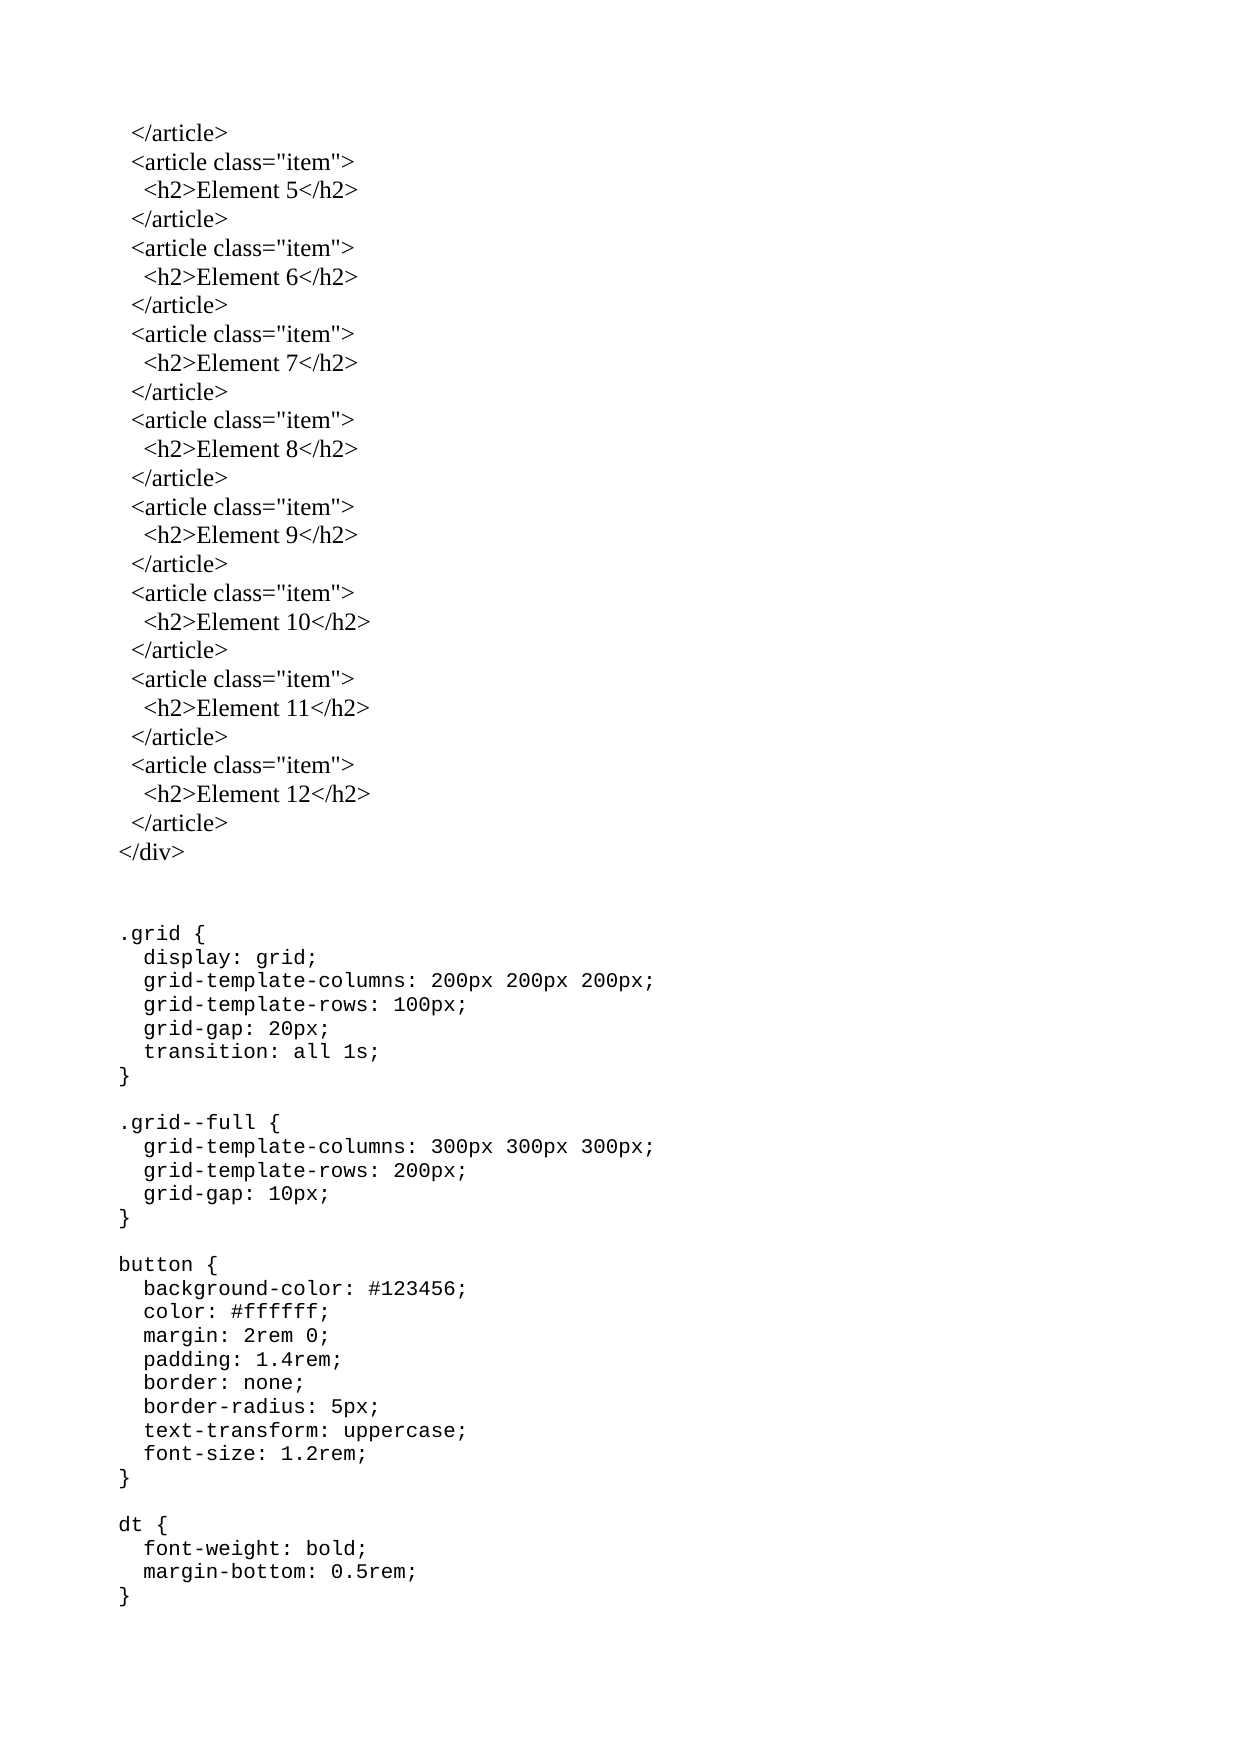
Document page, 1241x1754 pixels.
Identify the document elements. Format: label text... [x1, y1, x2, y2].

text margin-bottom: 0.5rem; [118, 1562, 1122, 1585]
text </article> [118, 291, 1122, 319]
text </article> [118, 808, 1122, 837]
text </article> [118, 722, 1122, 751]
text text-transform: uppercase; [118, 1420, 1122, 1443]
text </article> [118, 118, 1122, 147]
text <article class="item"> [118, 664, 1122, 693]
text grid-gap: 20px; [118, 1018, 1122, 1041]
text } [118, 1467, 1122, 1491]
text margin: 2rem 0; [118, 1325, 1122, 1349]
text <h2>Element 10</h2> [118, 607, 1122, 636]
text </article> [118, 636, 1122, 664]
text </article> [118, 463, 1122, 492]
text <h2>Element 5</h2> [118, 176, 1122, 204]
text <h2>Element 8</h2> [118, 434, 1122, 463]
text <article class="item"> [118, 492, 1122, 521]
text <article class="item"> [118, 751, 1122, 779]
text .grid { [118, 923, 1122, 947]
text dt { [118, 1514, 1122, 1538]
text </article> [118, 204, 1122, 233]
text <article class="item"> [118, 406, 1122, 434]
text background-color: #123456; [118, 1278, 1122, 1301]
text transition: all 1s; [118, 1041, 1122, 1065]
text button { [118, 1254, 1122, 1278]
text border: none; [118, 1372, 1122, 1396]
text grid-template-columns: 200px 200px 200px; [118, 970, 1122, 994]
text <article class="item"> [118, 578, 1122, 607]
text padding: 1.4rem; [118, 1349, 1122, 1372]
text } [118, 1065, 1122, 1089]
text <article class="item"> [118, 319, 1122, 348]
text <h2>Element 6</h2> [118, 262, 1122, 291]
text <h2>Element 7</h2> [118, 348, 1122, 377]
text .grid--full { [118, 1112, 1122, 1136]
text grid-template-columns: 300px 300px 300px; [118, 1136, 1122, 1159]
text </div> [118, 837, 1122, 866]
text </article> [118, 549, 1122, 578]
text <h2>Element 12</h2> [118, 779, 1122, 808]
text display: grid; [118, 947, 1122, 970]
text grid-template-rows: 200px; [118, 1159, 1122, 1183]
text border-radius: 5px; [118, 1396, 1122, 1420]
text <h2>Element 11</h2> [118, 693, 1122, 722]
text } [118, 1585, 1122, 1609]
text <article class="item"> [118, 147, 1122, 176]
text color: #ffffff; [118, 1301, 1122, 1325]
text font-size: 1.2rem; [118, 1443, 1122, 1467]
text font-weight: bold; [118, 1538, 1122, 1562]
text <h2>Element 9</h2> [118, 521, 1122, 549]
text <article class="item"> [118, 233, 1122, 262]
text } [118, 1207, 1122, 1231]
text grid-gap: 10px; [118, 1183, 1122, 1207]
text grid-template-rows: 100px; [118, 994, 1122, 1018]
text </article> [118, 377, 1122, 406]
